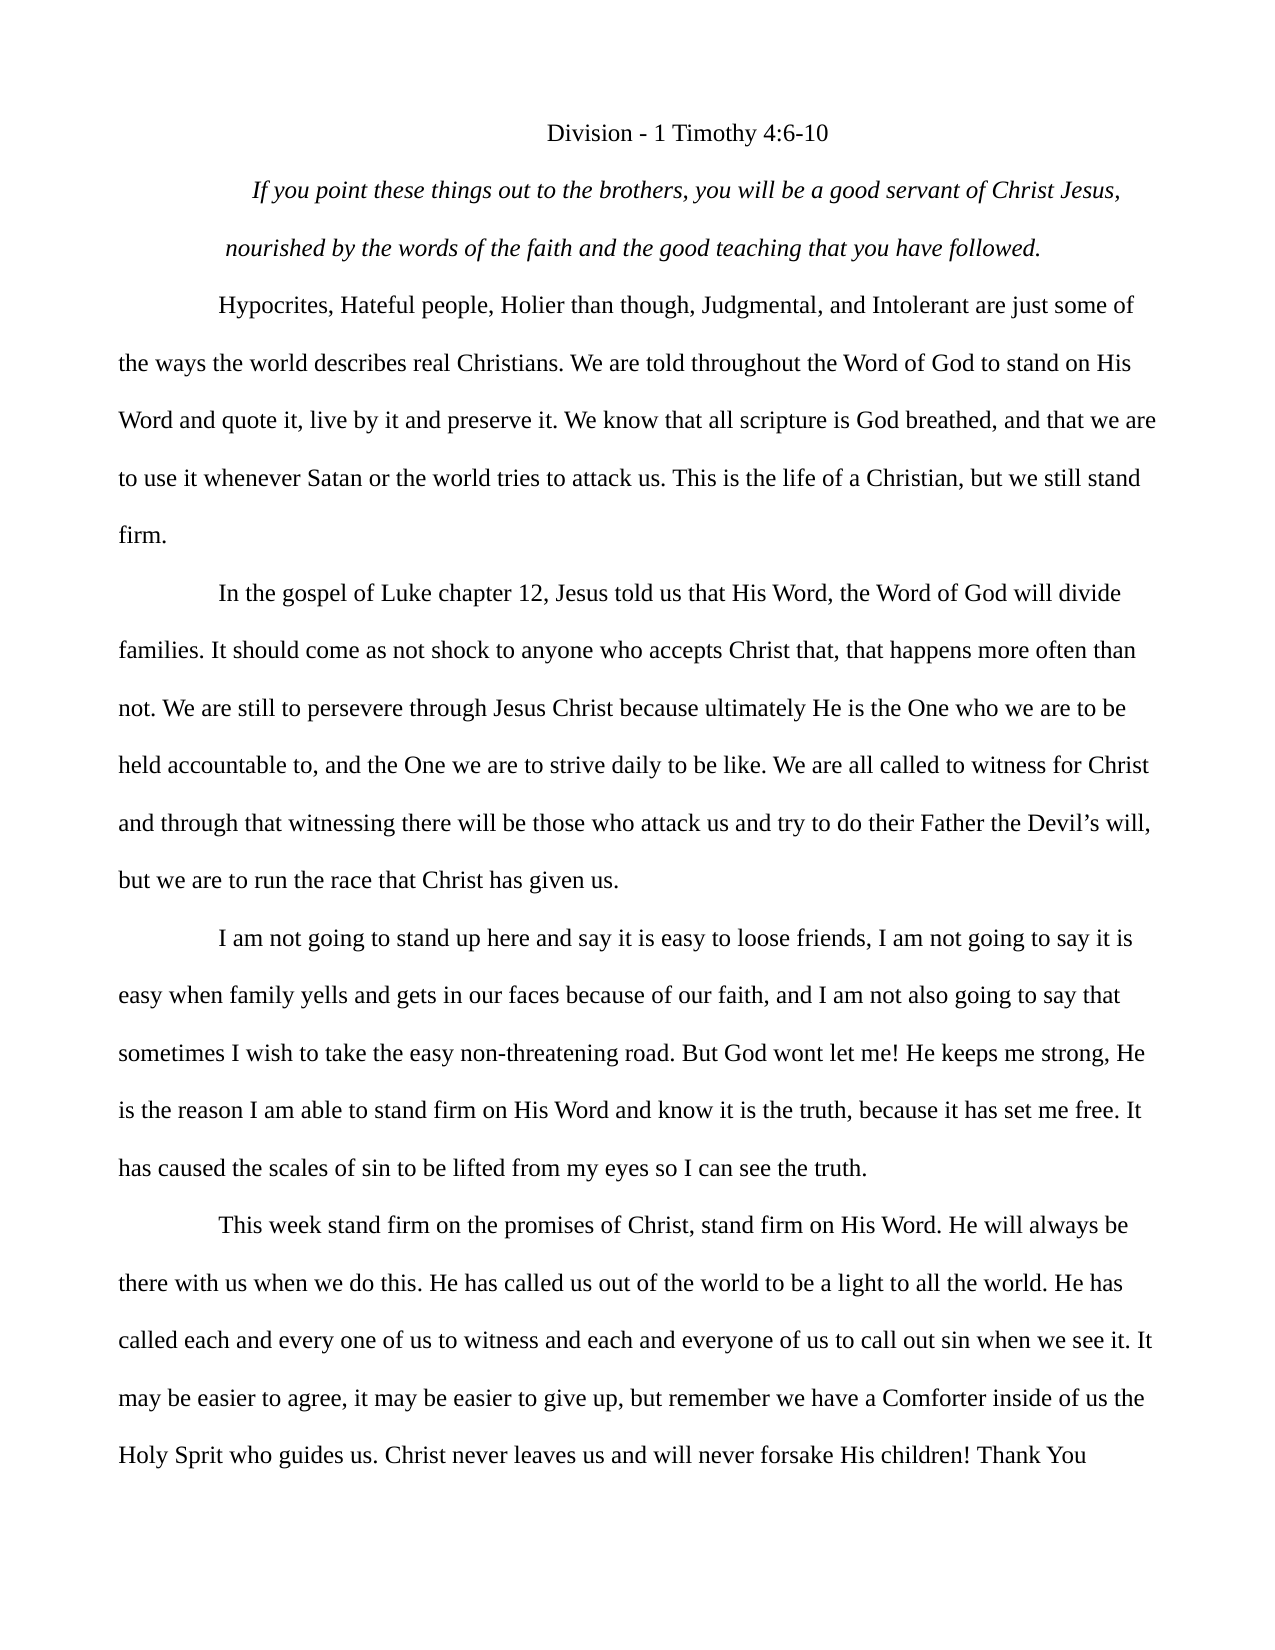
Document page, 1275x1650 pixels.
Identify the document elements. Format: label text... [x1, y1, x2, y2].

text This week stand firm on the promises of Christ, stand firm on His Word. He will always be there with us when we do this. He has called us out of the world to be a light to all the world. He has called each and every one of us to witness and each and everyone of us to call out sin when we see it. It may be easier to agree, it may be easier to give up, but remember we have a Comforter inside of us the Holy Sprit who guides us. Christ never leaves us and will never forsake His children! Thank You [118, 1211, 1157, 1469]
text If you point these things out to the brothers, you will be a good servant of Christ Jesus, nourished by the words of the faith and the good teaching that you have followed. [118, 176, 1157, 262]
text I am not going to stand up here and say it is easy to loose friends, I am not going to say it is easy when family yells and gets in our faces because of our faith, and I am not also going to say that sometimes I wish to take the easy non-threatening road. But God wont let me! He keeps me strong, He is the reason I am able to stand firm on His Word and know it is the truth, because it has set me free. It has caused the scales of sin to be lifted from my eyes so I can see the truth. [118, 923, 1157, 1182]
text In the gospel of Luke chapter 12, Jesus told us that His Word, the Word of God will divide families. It should come as not shock to anyone who accepts Christ that, that happens more often than not. We are still to persevere through Jesus Christ because ultimately He is the One who we are to be held accountable to, and the One we are to strive daily to be like. We are all called to witness for Christ and through that witnessing there will be those who attack us and try to do their Father the Devil’s will, but we are to run the race that Christ has given us. [118, 578, 1157, 894]
text Division - 1 Timothy 4:6-10 [118, 118, 1157, 147]
text Hypocrites, Hateful people, Holier than though, Judgmental, and Intolerant are just some of the ways the world describes real Christians. We are told throughout the Word of God to stand on His Word and quote it, live by it and preserve it. We know that all scripture is God breathed, and that we are to use it whenever Satan or the world tries to attack us. This is the life of a Christian, but we still stand firm. [118, 291, 1157, 549]
